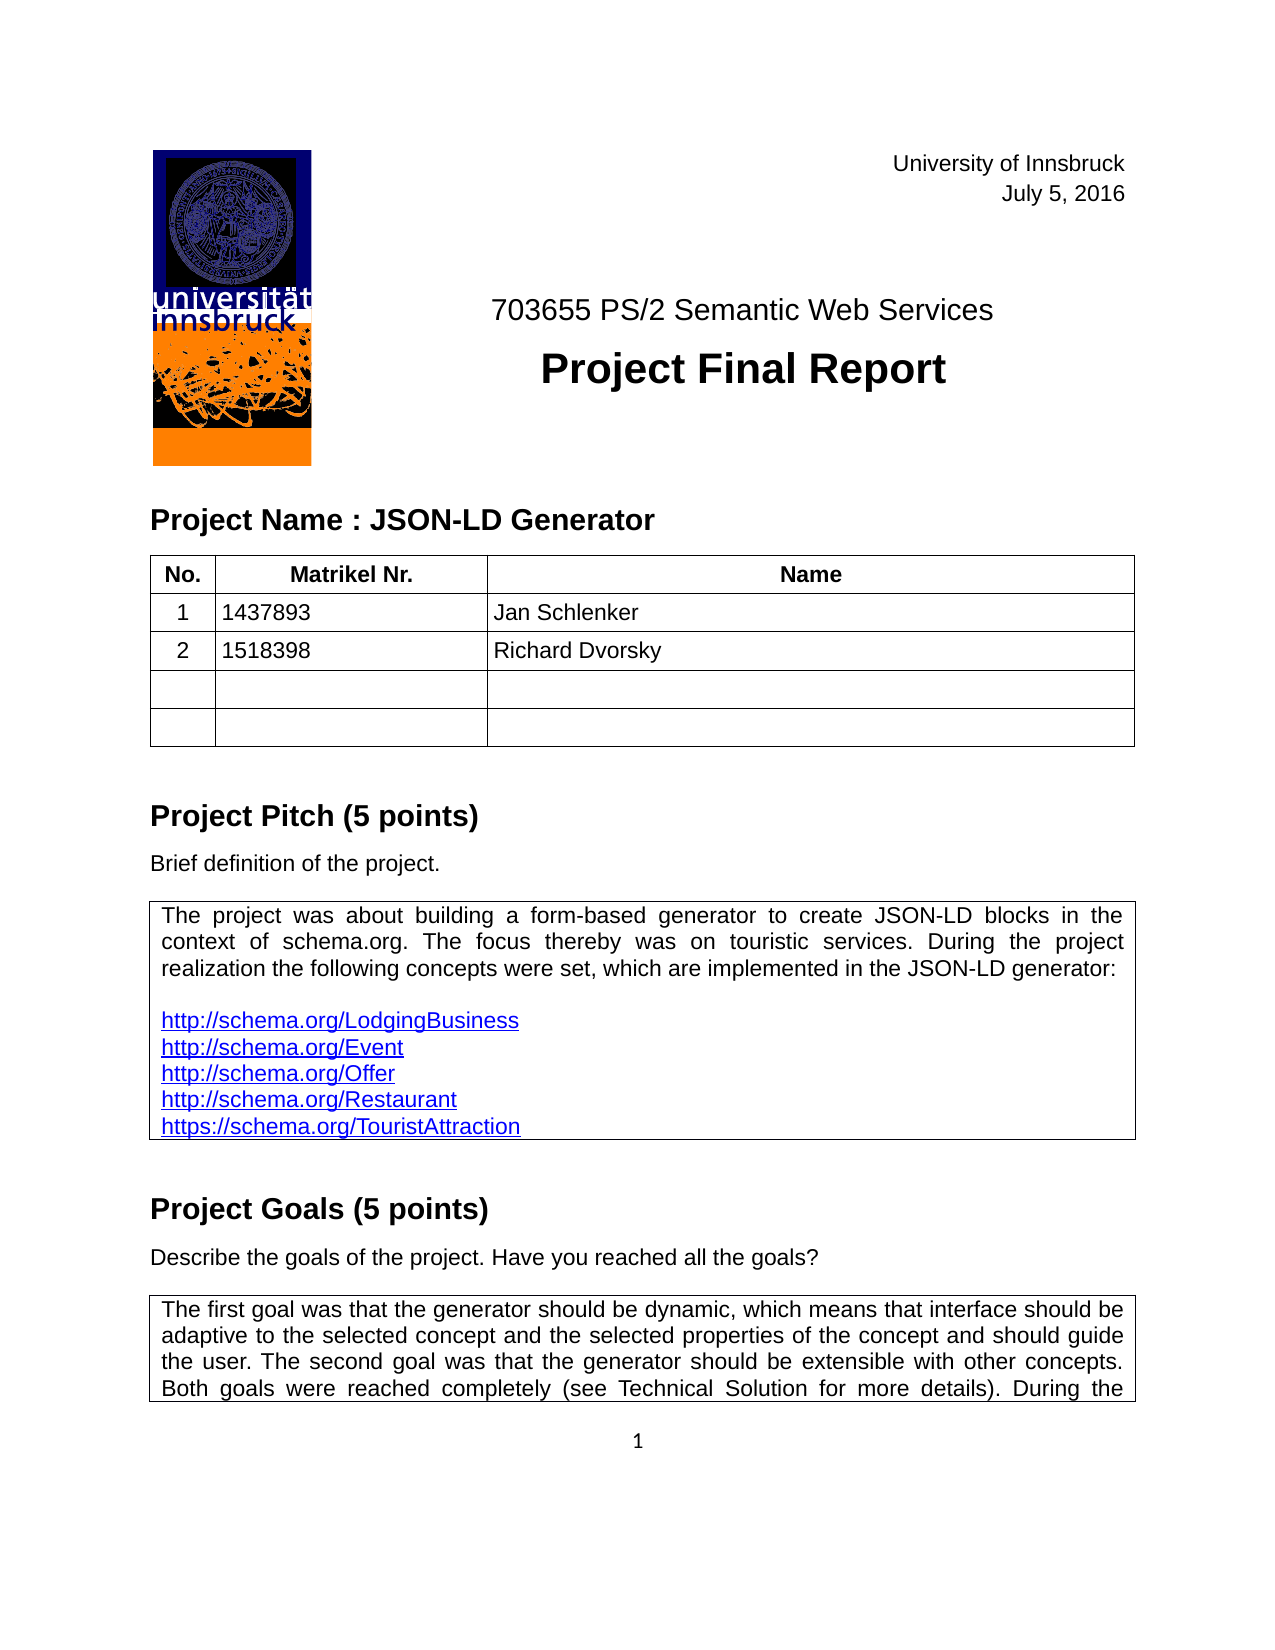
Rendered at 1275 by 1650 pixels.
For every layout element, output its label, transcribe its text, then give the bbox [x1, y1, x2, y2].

text Project Name : JSON-LD Generator [150, 502, 1125, 537]
table_cell Jan Schlenker [488, 594, 1134, 631]
table_header No. [151, 556, 215, 593]
table_header Matrikel Nr. [216, 556, 487, 593]
text Project Pitch (5 points) [150, 798, 1125, 832]
text University of Innsbruck [312, 150, 1125, 176]
table_cell [216, 671, 487, 708]
table_header Name [488, 556, 1134, 593]
table_cell Richard Dvorsky [488, 632, 1134, 669]
text Brief definition of the project. [150, 850, 1125, 876]
text 703655 PS/2 Semantic Web Services [312, 292, 1125, 326]
table_header The first goal was that the generator should be dynamic, which means that interface should be adaptive to the selected concept and the selected properties of the concept and should guide the user. The second goal was that the generator should be extensible with other concepts. Both goals were reached completely (see Technical Solution for more details). During the [150, 1296, 1135, 1401]
table_cell [151, 671, 215, 708]
table_cell 1437893 [216, 594, 487, 631]
table_cell 1518398 [216, 632, 487, 669]
table_cell [151, 709, 215, 746]
table_cell 2 [151, 632, 215, 669]
text Project Goals (5 points) [150, 1191, 1125, 1226]
text July 5, 2016 [312, 180, 1125, 207]
table_cell [488, 709, 1134, 746]
text Describe the goals of the project. Have you reached all the goals? [150, 1243, 1125, 1270]
table_header The project was about building a form-based generator to create JSON-LD blocks in the context of schema.org. The focus thereby was on touristic services. During the project realization the following concepts were set, which are implemented in the JSON-LD generator: http://schema.org/LodgingBusiness http://schema.org/Event http://schema.org/Offer http://schema.org/Restaurant https://schema.org/TouristAttraction [150, 902, 1135, 1139]
text Project Final Report [312, 344, 1125, 393]
table_cell 1 [151, 594, 215, 631]
table_cell [488, 671, 1134, 708]
table_cell [216, 709, 487, 746]
